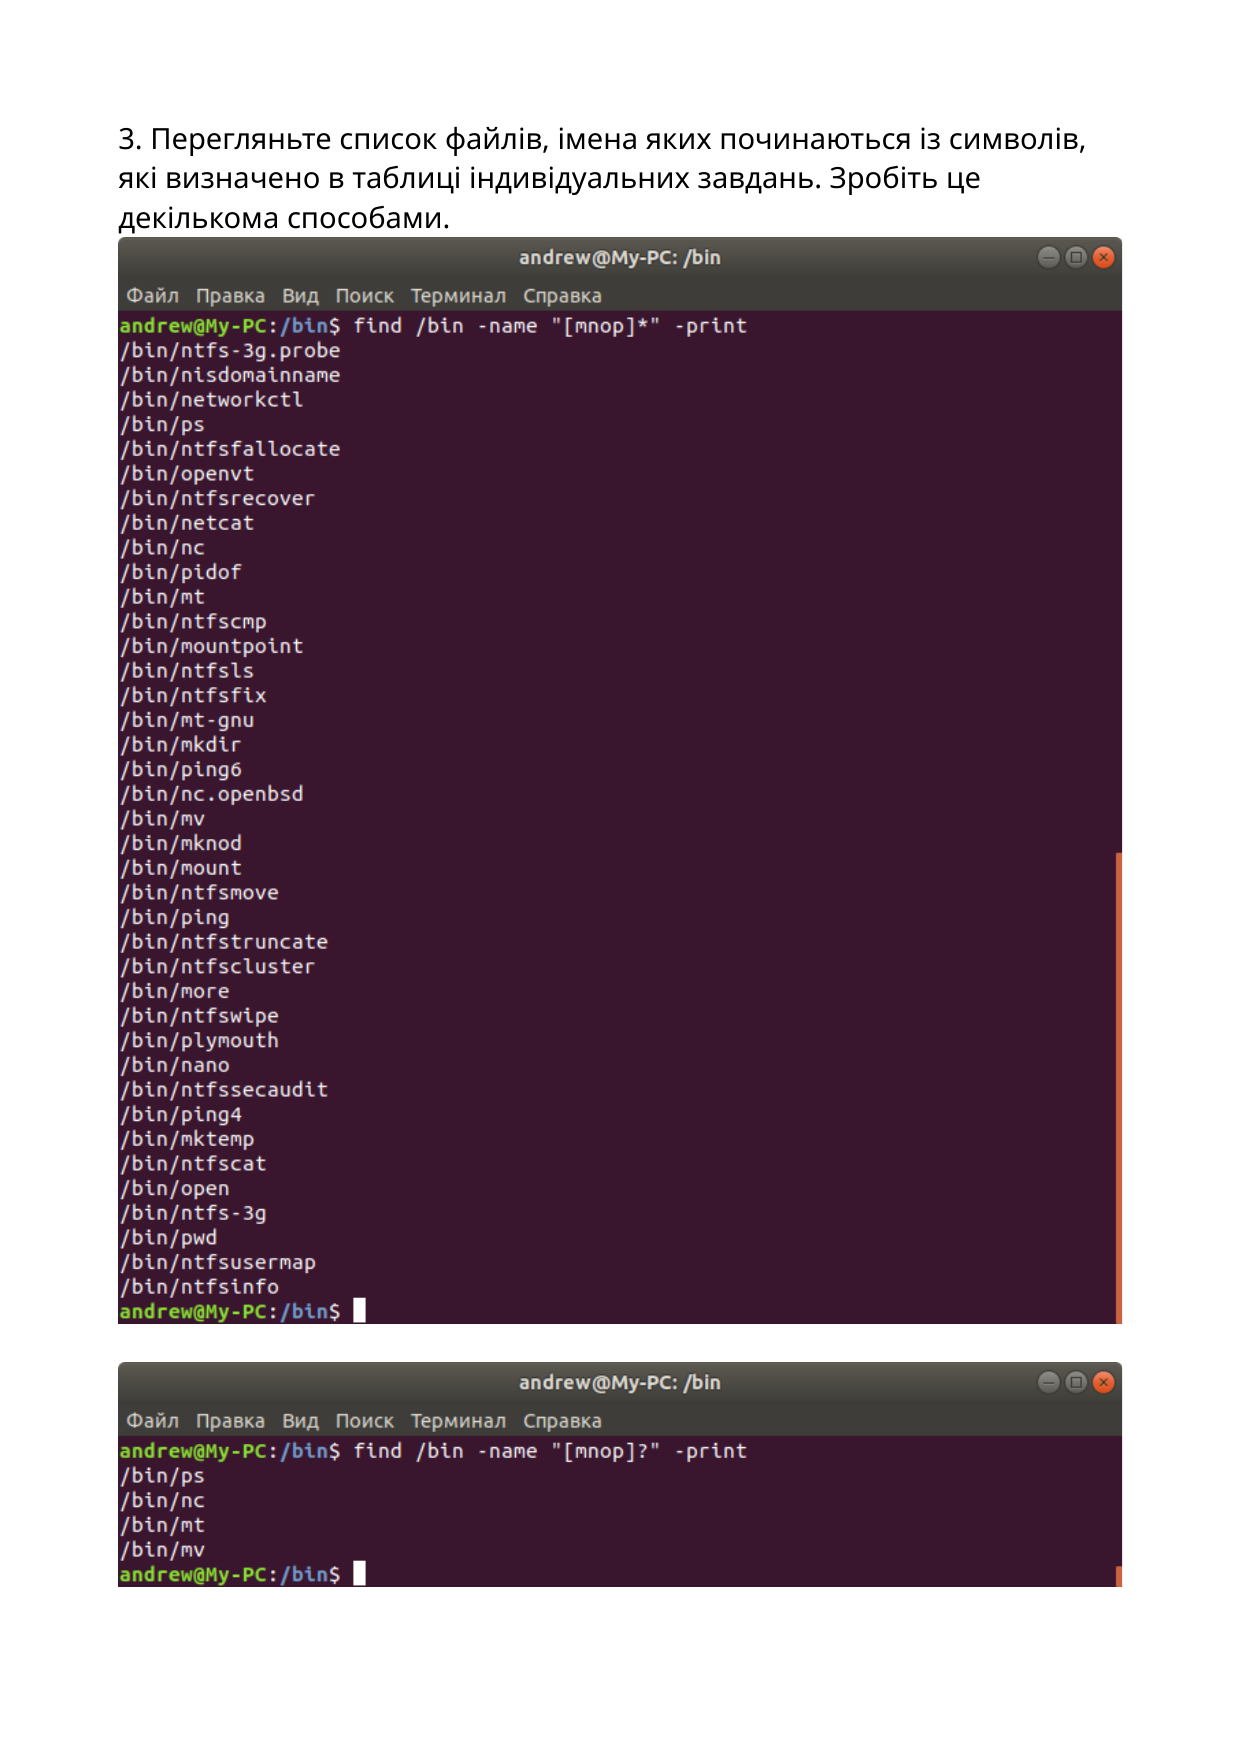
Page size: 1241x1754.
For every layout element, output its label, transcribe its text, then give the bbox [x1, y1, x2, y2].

picture [118, 1362, 1123, 1587]
text 3. Перегляньте список файлів, імена яких починаються із символів, які визначено в таблиці індивідуальних завдань. Зробіть це декількома способами. [118, 118, 1122, 237]
picture [118, 237, 1123, 1324]
